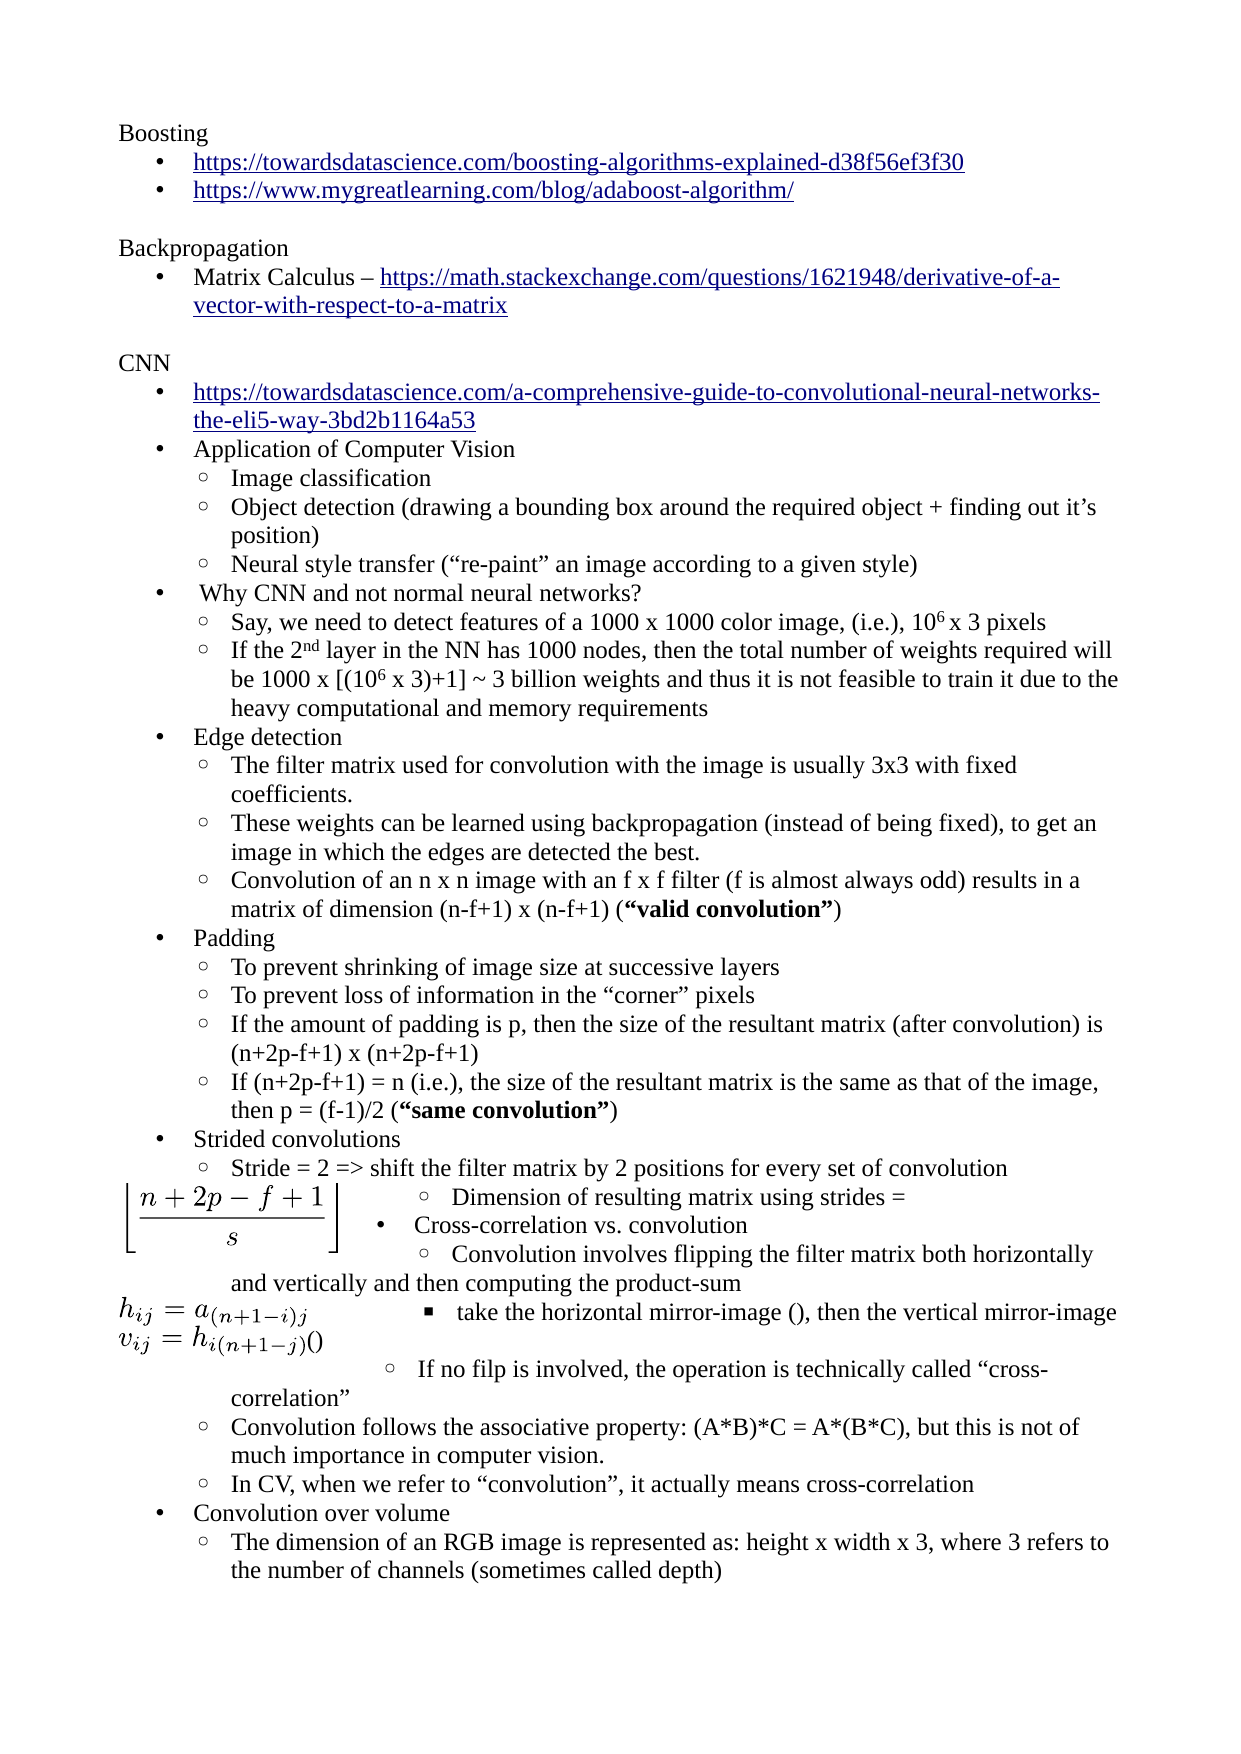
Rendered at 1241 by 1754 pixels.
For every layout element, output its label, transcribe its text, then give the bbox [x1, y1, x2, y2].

list If no filp is involved, the operation is technically called “cross-correlation” [193, 1354, 1122, 1412]
text Boosting [118, 118, 1122, 147]
list Matrix Calculus – https://math.stackexchange.com/questions/1621948/derivative-of-a-vector-with-respect-to-a-matrix [156, 262, 1122, 319]
list If (n+2p-f+1) = n (i.e.), the size of the resultant matrix is the same as that of the image, then p = (f-1)/2 (“same convolution”) [193, 1067, 1122, 1124]
list Strided convolutions [156, 1124, 1122, 1153]
list Padding [156, 923, 1122, 952]
list [156, 1211, 336, 1239]
text CNN [118, 348, 1122, 377]
list Convolution over volume [156, 1498, 1122, 1527]
list Image classification [193, 463, 1122, 492]
list take the horizontal mirror-image (), then the vertical mirror-image [231, 1297, 1122, 1326]
list Edge detection [156, 722, 1122, 751]
list Cross-correlation vs. convolution [338, 1211, 1122, 1239]
list Stride = 2 => shift the filter matrix by 2 positions for every set of convolution [193, 1153, 1122, 1182]
list The filter matrix used for convolution with the image is usually 3x3 with fixed coefficients. [193, 751, 1122, 808]
list Object detection (drawing a bounding box around the required object + finding out it’s position) [193, 492, 1122, 549]
list If the 2nd layer in the NN has 1000 nodes, then the total number of weights required will be 1000 x [(106 x 3)+1] ~ 3 billion weights and thus it is not feasible to train it due to the heavy computational and memory requirements [193, 636, 1122, 722]
list Neural style transfer (“re-paint” an image according to a given style) [193, 549, 1122, 578]
list Dimension of resulting matrix using strides = [193, 1182, 1122, 1211]
list In CV, when we refer to “convolution”, it actually means cross-correlation [193, 1469, 1122, 1498]
list Why CNN and not normal neural networks? [156, 578, 1122, 607]
list These weights can be learned using backpropagation (instead of being fixed), to get an image in which the edges are detected the best. [193, 808, 1122, 866]
list Convolution of an n x n image with an f x f filter (f is almost always odd) results in a matrix of dimension (n-f+1) x (n-f+1) (“valid convolution”) [193, 866, 1122, 923]
list To prevent loss of information in the “corner” pixels [193, 981, 1122, 1009]
text () [118, 1326, 1122, 1354]
list https://towardsdatascience.com/a-comprehensive-guide-to-convolutional-neural-networks-the-eli5-way-3bd2b1164a53 [156, 377, 1122, 434]
list To prevent shrinking of image size at successive layers [193, 952, 1122, 981]
list https://www.mygreatlearning.com/blog/adaboost-algorithm/ [156, 176, 1122, 204]
list https://towardsdatascience.com/boosting-algorithms-explained-d38f56ef3f30 [156, 147, 1122, 176]
list The dimension of an RGB image is represented as: height x width x 3, where 3 refers to the number of channels (sometimes called depth) [193, 1527, 1122, 1584]
list Convolution follows the associative property: (A*B)*C = A*(B*C), but this is not of much importance in computer vision. [193, 1412, 1122, 1469]
list If the amount of padding is p, then the size of the resultant matrix (after convolution) is (n+2p-f+1) x (n+2p-f+1) [193, 1009, 1122, 1067]
list Application of Computer Vision [156, 434, 1122, 463]
list Say, we need to detect features of a 1000 x 1000 color image, (i.e.), 106 x 3 pixels [193, 607, 1122, 636]
list Convolution involves flipping the filter matrix both horizontally and vertically and then computing the product-sum [193, 1239, 1122, 1297]
text Backpropagation [118, 233, 1122, 262]
